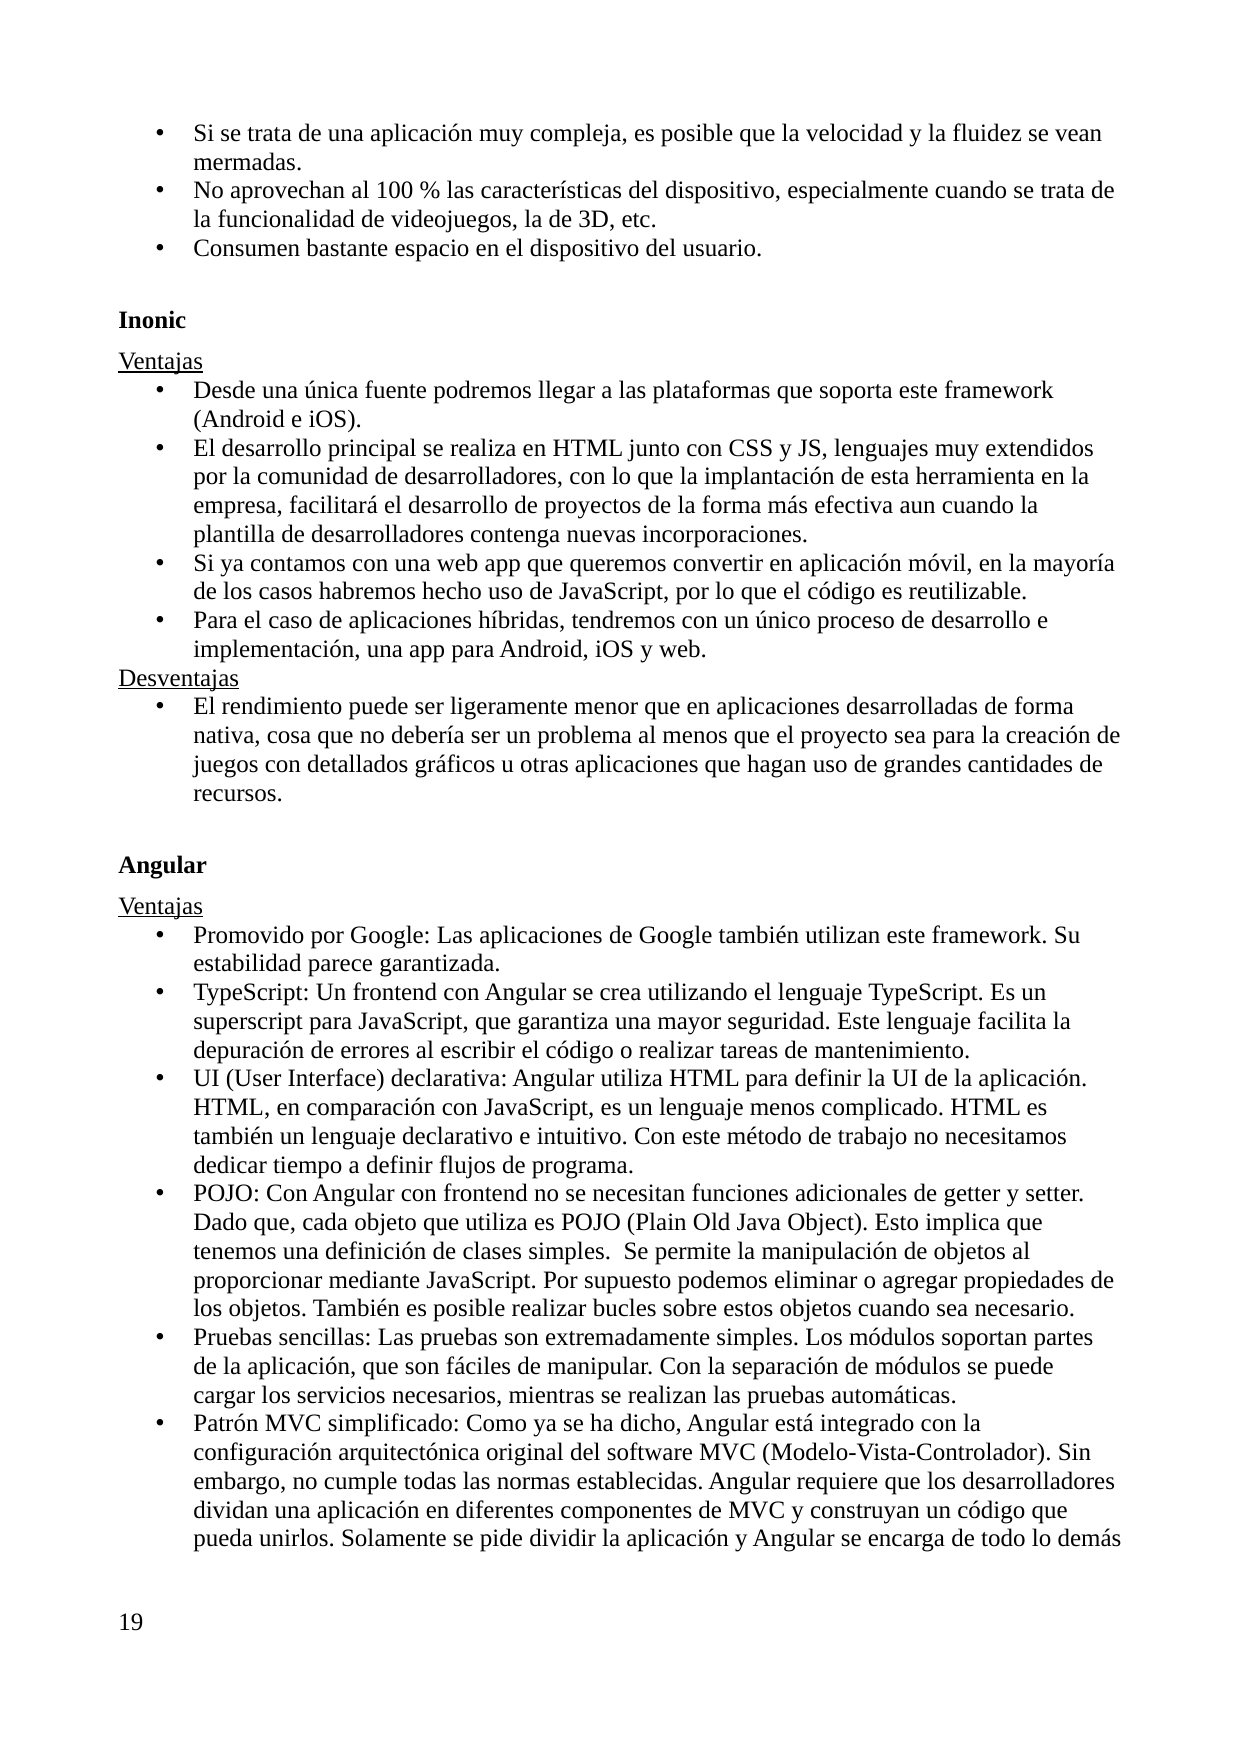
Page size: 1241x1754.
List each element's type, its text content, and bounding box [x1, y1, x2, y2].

text Desventajas [118, 663, 1122, 691]
list Promovido por Google: Las aplicaciones de Google también utilizan este framework. Su estabilidad parece garantizada. [156, 920, 1122, 977]
list El desarrollo principal se realiza en HTML junto con CSS y JS, lenguajes muy extendidos por la comunidad de desarrolladores, con lo que la implantación de esta herramienta en la empresa, facilitará el desarrollo de proyectos de la forma más efectiva aun cuando la plantilla de desarrolladores contenga nuevas incorporaciones. [156, 433, 1122, 548]
list El rendimiento puede ser ligeramente menor que en aplicaciones desarrolladas de forma nativa, cosa que no debería ser un problema al menos que el proyecto sea para la creación de juegos con detallados gráficos u otras aplicaciones que hagan uso de grandes cantidades de recursos. [156, 691, 1122, 806]
subtitle Angular [118, 850, 1122, 878]
list Desde una única fuente podremos llegar a las plataformas que soporta este framework (Android e iOS). [156, 375, 1122, 433]
list TypeScript: Un frontend con Angular se crea utilizando el lenguaje TypeScript. Es un superscript para JavaScript, que garantiza una mayor seguridad. Este lenguaje facilita la depuración de errores al escribir el código o realizar tareas de mantenimiento. [156, 977, 1122, 1063]
text Ventajas [118, 891, 1122, 920]
subtitle Inonic [118, 305, 1122, 334]
list Para el caso de aplicaciones híbridas, tendremos con un único proceso de desarrollo e implementación, una app para Android, iOS y web. [156, 605, 1122, 663]
list POJO: Con Angular con frontend no se necesitan funciones adicionales de getter y setter. Dado que, cada objeto que utiliza es POJO (Plain Old Java Object). Esto implica que tenemos una definición de clases simples. Se permite la manipulación de objetos al proporcionar mediante JavaScript. Por supuesto podemos eliminar o agregar propiedades de los objetos. También es posible realizar bucles sobre estos objetos cuando sea necesario. [156, 1178, 1122, 1322]
list Consumen bastante espacio en el dispositivo del usuario. [156, 233, 1122, 262]
list Pruebas sencillas: Las pruebas son extremadamente simples. Los módulos soportan partes de la aplicación, que son fáciles de manipular. Con la separación de módulos se puede cargar los servicios necesarios, mientras se realizan las pruebas automáticas. [156, 1322, 1122, 1408]
text Ventajas [118, 346, 1122, 375]
list Si se trata de una aplicación muy compleja, es posible que la velocidad y la fluidez se vean mermadas. [156, 118, 1122, 176]
list Si ya contamos con una web app que queremos convertir en aplicación móvil, en la mayoría de los casos habremos hecho uso de JavaScript, por lo que el código es reutilizable. [156, 548, 1122, 605]
list Patrón MVC simplificado: Como ya se ha dicho, Angular está integrado con la configuración arquitectónica original del software MVC (Modelo-Vista-Controlador). Sin embargo, no cumple todas las normas establecidas. Angular requiere que los desarrolladores dividan una aplicación en diferentes componentes de MVC y construyan un código que pueda unirlos. Solamente se pide dividir la aplicación y Angular se encarga de todo lo demás [156, 1408, 1122, 1552]
list UI (User Interface) declarativa: Angular utiliza HTML para definir la UI de la aplicación. HTML, en comparación con JavaScript, es un lenguaje menos complicado. HTML es también un lenguaje declarativo e intuitivo. Con este método de trabajo no necesitamos dedicar tiempo a definir flujos de programa. [156, 1063, 1122, 1178]
list No aprovechan al 100 % las características del dispositivo, especialmente cuando se trata de la funcionalidad de videojuegos, la de 3D, etc. [156, 176, 1122, 233]
